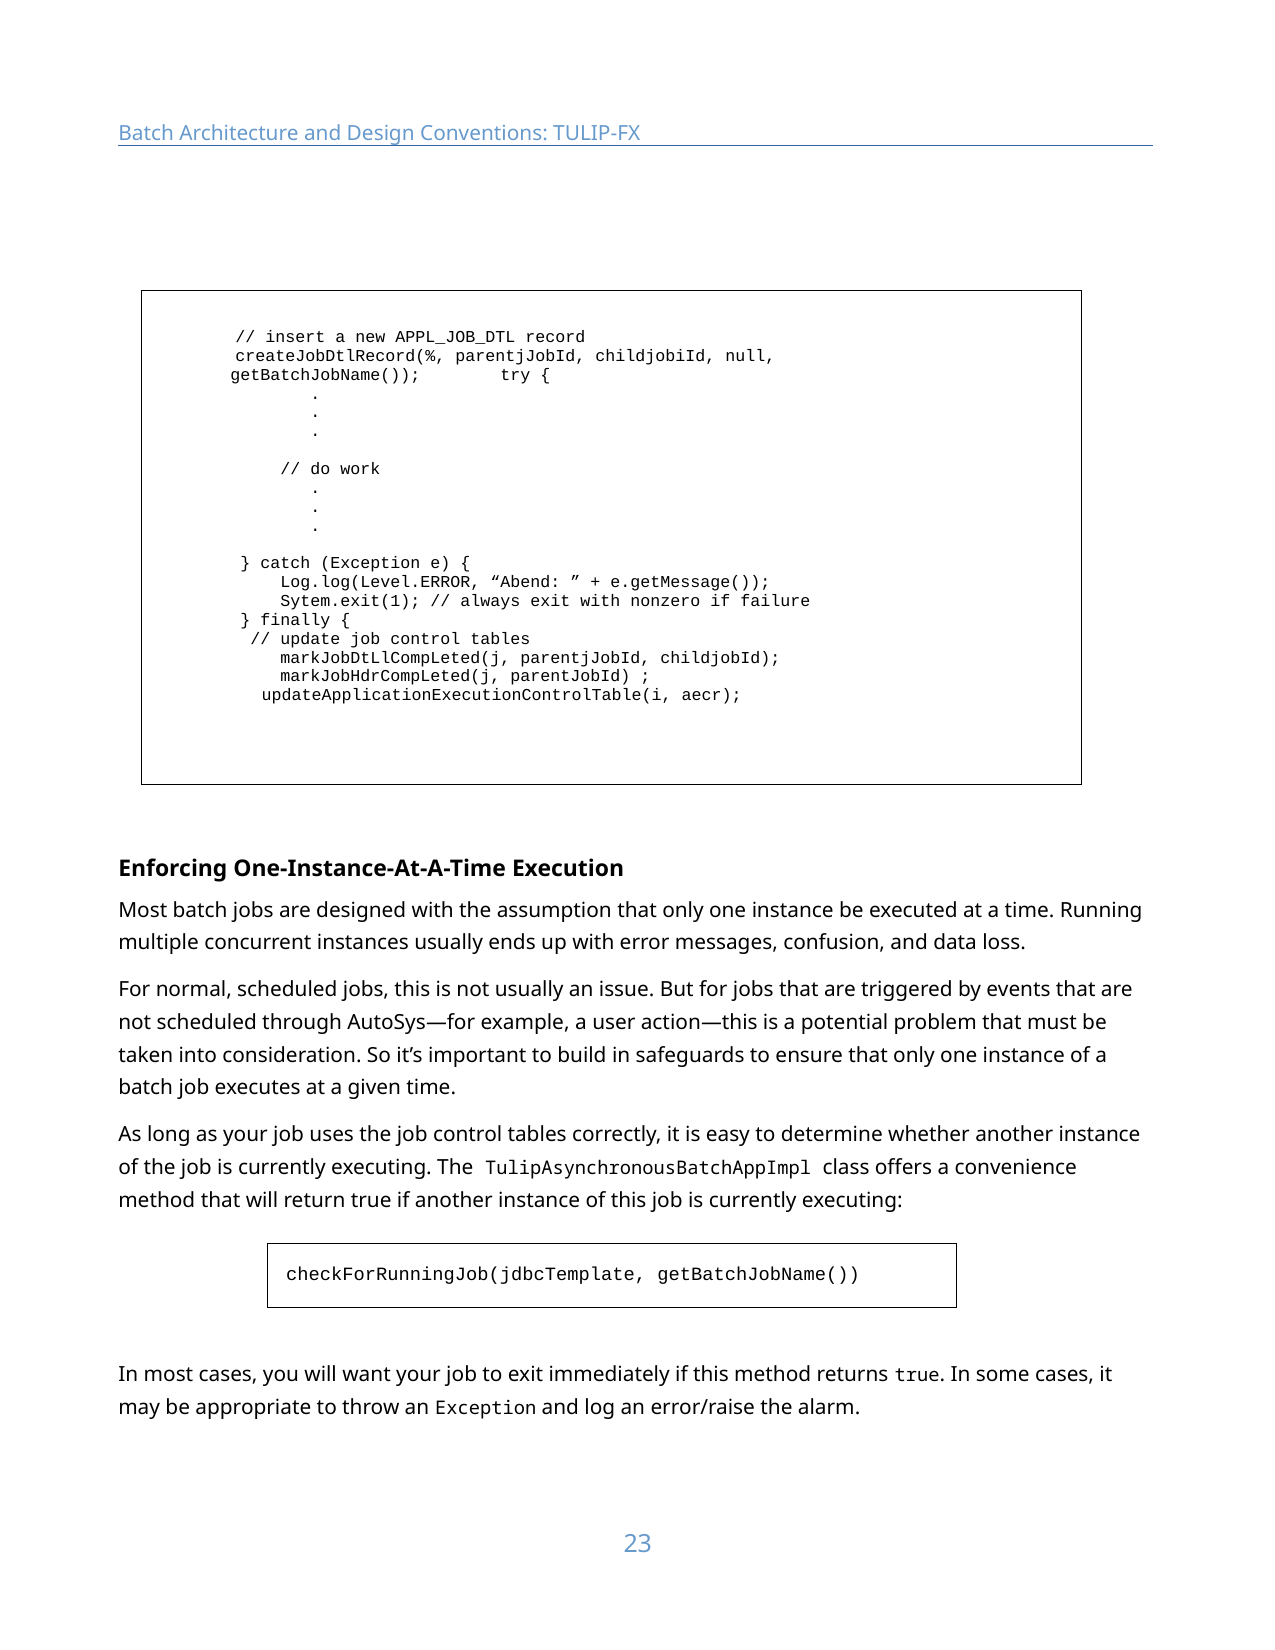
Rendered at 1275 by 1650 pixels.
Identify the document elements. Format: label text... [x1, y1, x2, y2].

text Most batch jobs are designed with the assumption that only one instance be executed at a time. Running multiple concurrent instances usually ends up with error messages, confusion, and data loss. [118, 895, 1157, 956]
text In most cases, you will want your job to exit immediately if this method returns true. In some cases, it may be appropriate to throw an Exception and log an error/raise the alarm. [118, 1359, 1157, 1420]
subtitle Enforcing One-Instance-At-A-Time Execution [118, 851, 1157, 883]
text As long as your job uses the job control tables correctly, it is easy to determine whether another instance of the job is currently executing. The TulipAsynchronousBatchAppImpl class offers a convenience method that will return true if another instance of this job is currently executing: [118, 1119, 1157, 1213]
text For normal, scheduled jobs, this is not usually an issue. But for jobs that are triggered by events that are not scheduled through AutoSys—for example, a user action—this is a potential problem that must be taken into consideration. So it’s important to build in safeguards to ensure that only one instance of a batch job executes at a given time. [118, 974, 1157, 1101]
